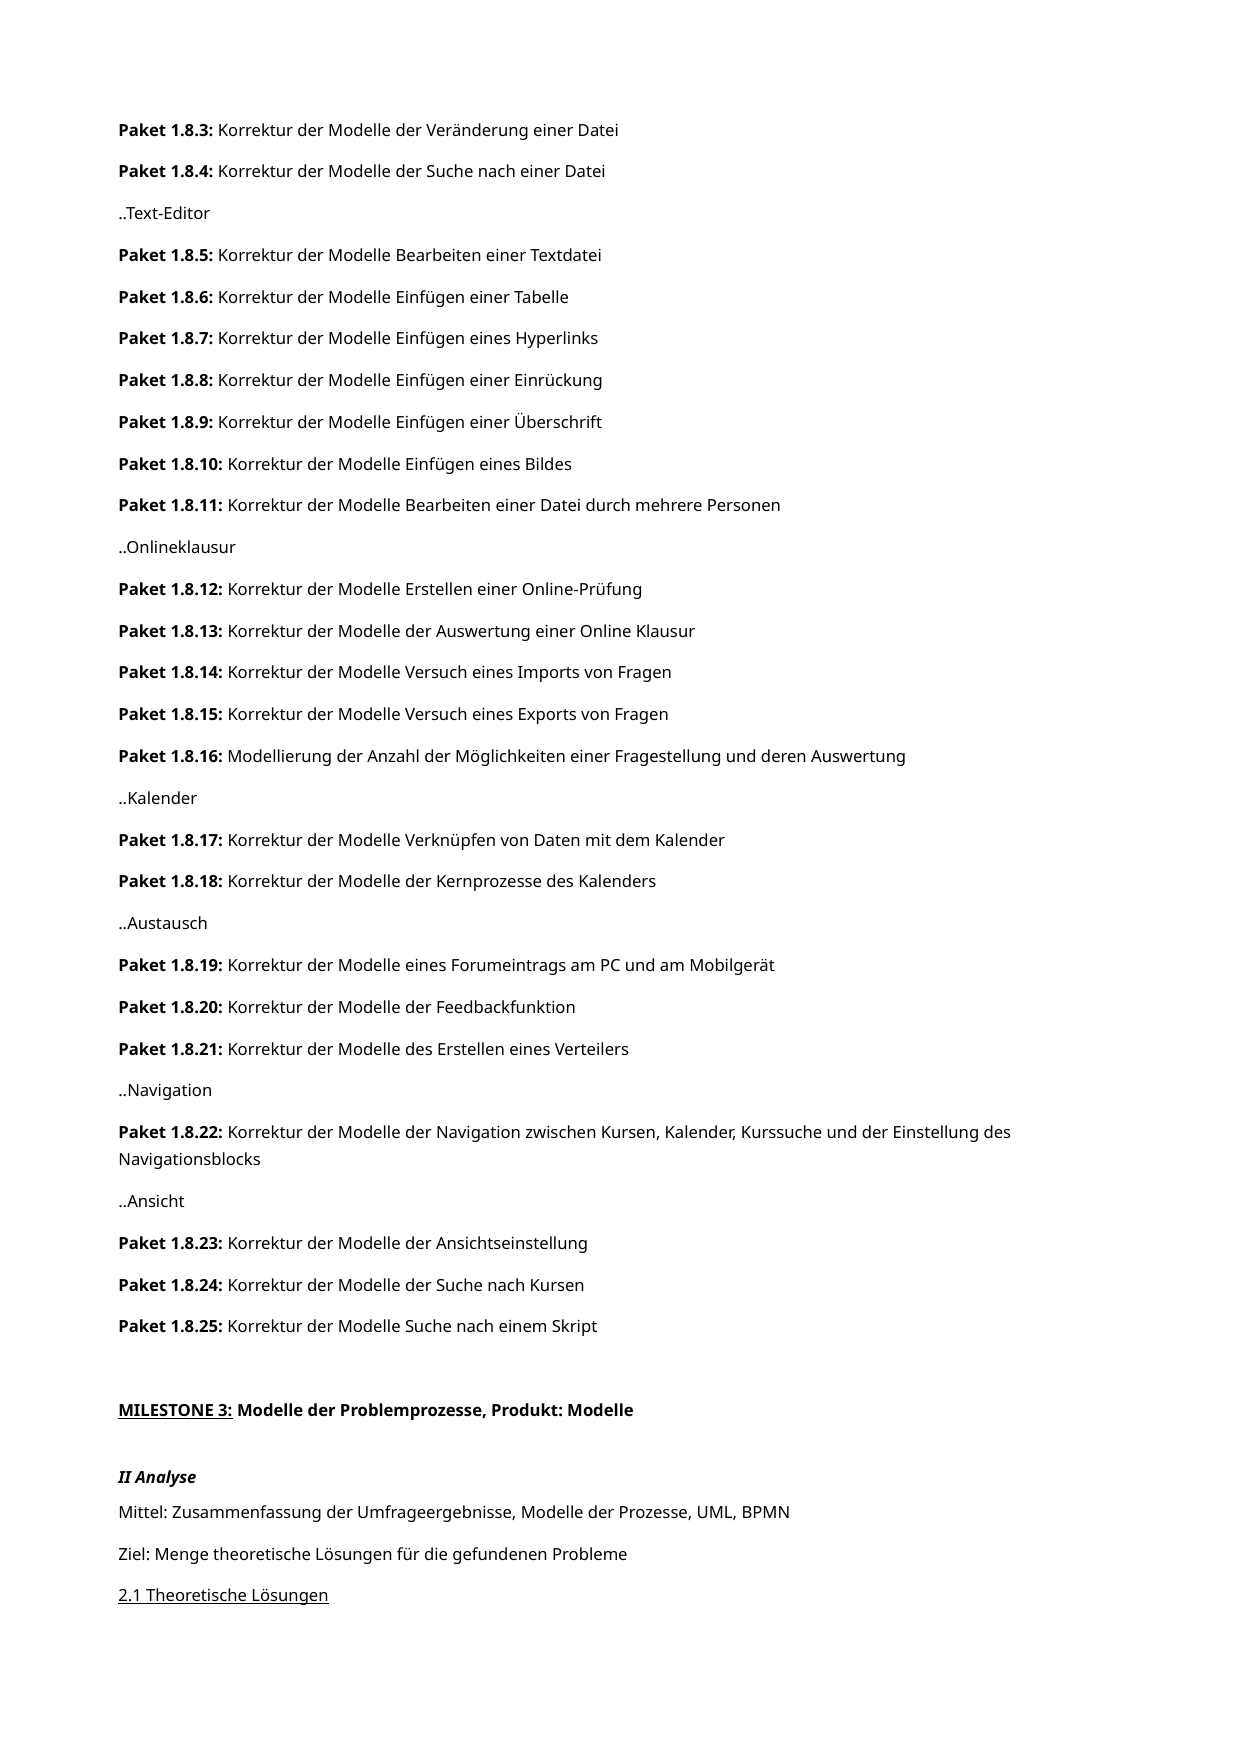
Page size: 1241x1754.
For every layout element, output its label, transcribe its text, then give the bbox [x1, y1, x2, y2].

text ..Kalender [118, 786, 1122, 809]
text Paket 1.8.18: Korrektur der Modelle der Kernprozesse des Kalenders [118, 870, 1122, 893]
text Paket 1.8.24: Korrektur der Modelle der Suche nach Kursen [118, 1273, 1122, 1296]
subtitle II Analyse [118, 1465, 1122, 1488]
text Paket 1.8.10: Korrektur der Modelle Einfügen eines Bildes [118, 452, 1122, 475]
text Paket 1.8.14: Korrektur der Modelle Versuch eines Imports von Fragen [118, 661, 1122, 684]
text Paket 1.8.12: Korrektur der Modelle Erstellen einer Online-Prüfung [118, 578, 1122, 600]
text ..Onlineklausur [118, 536, 1122, 558]
text Paket 1.8.4: Korrektur der Modelle der Suche nach einer Datei [118, 160, 1122, 183]
text Paket 1.8.9: Korrektur der Modelle Einfügen einer Überschrift [118, 411, 1122, 433]
text Paket 1.8.11: Korrektur der Modelle Bearbeiten einer Datei durch mehrere Personen [118, 494, 1122, 517]
text Paket 1.8.6: Korrektur der Modelle Einfügen einer Tabelle [118, 285, 1122, 308]
text Paket 1.8.22: Korrektur der Modelle der Navigation zwischen Kursen, Kalender, Kurssuche und der Einstellung des Navigationsblocks [118, 1121, 1122, 1171]
text 2.1 Theoretische Lösungen [118, 1584, 1122, 1607]
text Paket 1.8.20: Korrektur der Modelle der Feedbackfunktion [118, 995, 1122, 1018]
text Paket 1.8.8: Korrektur der Modelle Einfügen einer Einrückung [118, 369, 1122, 391]
text Paket 1.8.19: Korrektur der Modelle eines Forumeintrags am PC und am Mobilgerät [118, 953, 1122, 976]
text Ziel: Menge theoretische Lösungen für die gefundenen Probleme [118, 1542, 1122, 1565]
text Paket 1.8.25: Korrektur der Modelle Suche nach einem Skript [118, 1315, 1122, 1338]
text ..Navigation [118, 1079, 1122, 1102]
text Paket 1.8.16: Modellierung der Anzahl der Möglichkeiten einer Fragestellung und deren Auswertung [118, 745, 1122, 767]
text Paket 1.8.15: Korrektur der Modelle Versuch eines Exports von Fragen [118, 703, 1122, 726]
text Mittel: Zusammenfassung der Umfrageergebnisse, Modelle der Prozesse, UML, BPMN [118, 1500, 1122, 1523]
text ..Austausch [118, 912, 1122, 934]
text ..Text-Editor [118, 202, 1122, 224]
text Paket 1.8.5: Korrektur der Modelle Bearbeiten einer Textdatei [118, 243, 1122, 266]
text Paket 1.8.17: Korrektur der Modelle Verknüpfen von Daten mit dem Kalender [118, 828, 1122, 851]
text ..Ansicht [118, 1189, 1122, 1212]
text Paket 1.8.23: Korrektur der Modelle der Ansichtseinstellung [118, 1231, 1122, 1254]
text Paket 1.8.13: Korrektur der Modelle der Auswertung einer Online Klausur [118, 619, 1122, 642]
text MILESTONE 3: Modelle der Problemprozesse, Produkt: Modelle [118, 1398, 1122, 1421]
text Paket 1.8.21: Korrektur der Modelle des Erstellen eines Verteilers [118, 1037, 1122, 1060]
text Paket 1.8.3: Korrektur der Modelle der Veränderung einer Datei [118, 118, 1122, 141]
text Paket 1.8.7: Korrektur der Modelle Einfügen eines Hyperlinks [118, 327, 1122, 350]
